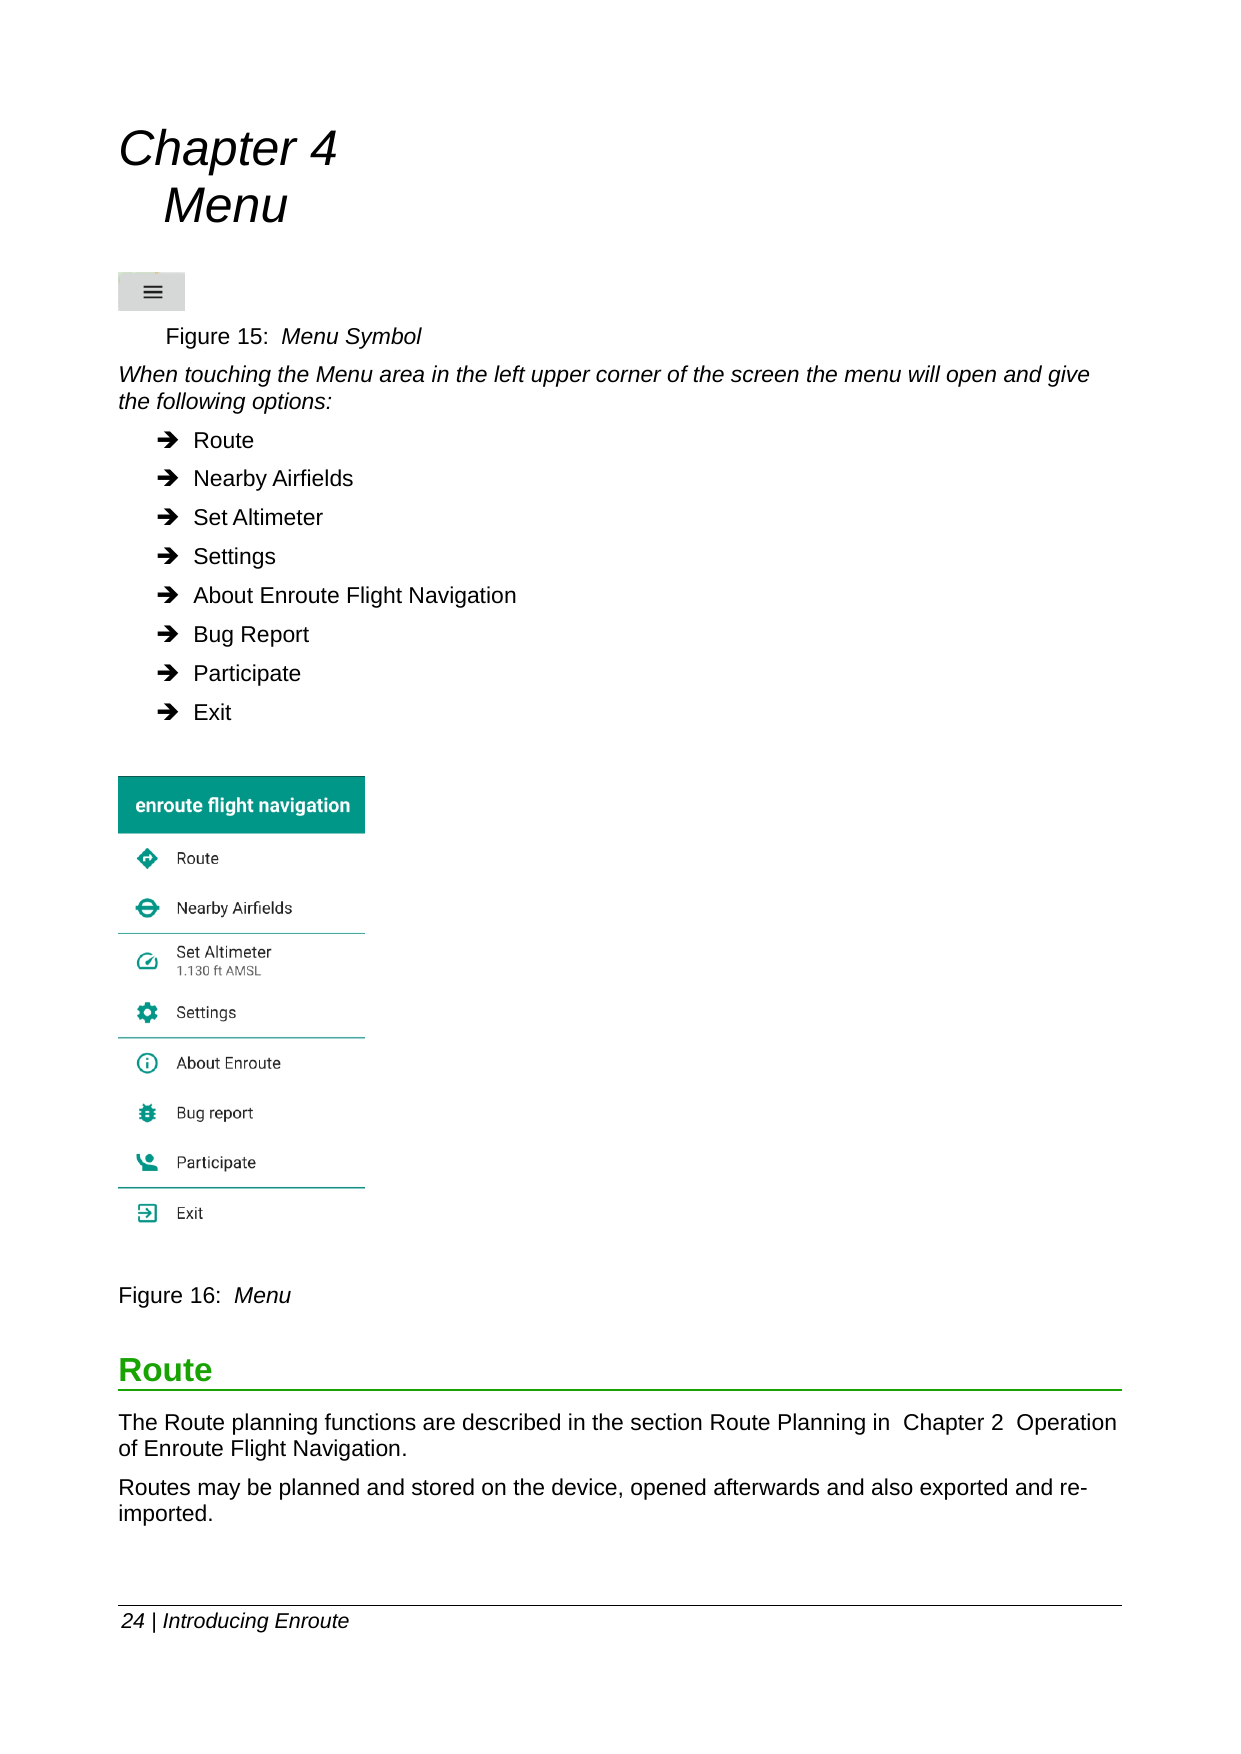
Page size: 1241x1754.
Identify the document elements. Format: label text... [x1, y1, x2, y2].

picture [118, 272, 185, 311]
subtitle Participate [156, 660, 1122, 686]
subtitle Settings [156, 543, 1122, 569]
subtitle Nearby Airfields [156, 465, 1122, 492]
subtitle Chapter 4 Menu [118, 118, 1122, 233]
picture [118, 776, 365, 1232]
subtitle Routes may be planned and stored on the device, opened afterwards and also exported and re-imported. [118, 1474, 1122, 1526]
text Figure 16: Menu [118, 1282, 1122, 1308]
subtitle Route [118, 1350, 1122, 1389]
subtitle Set Altimeter [156, 504, 1122, 531]
subtitle When touching the Menu area in the left upper corner of the screen the menu will open and give the following options: [118, 361, 1122, 414]
list Figure 15: Menu Symbol [142, 323, 1122, 349]
subtitle Exit [156, 698, 1122, 725]
subtitle About Enroute Flight Navigation [156, 582, 1122, 608]
subtitle The Route planning functions are described in the section Route Planning in Chapter 2 Operation of Enroute Flight Navigation. [118, 1408, 1122, 1461]
subtitle Bug Report [156, 621, 1122, 647]
subtitle Route [156, 427, 1122, 453]
